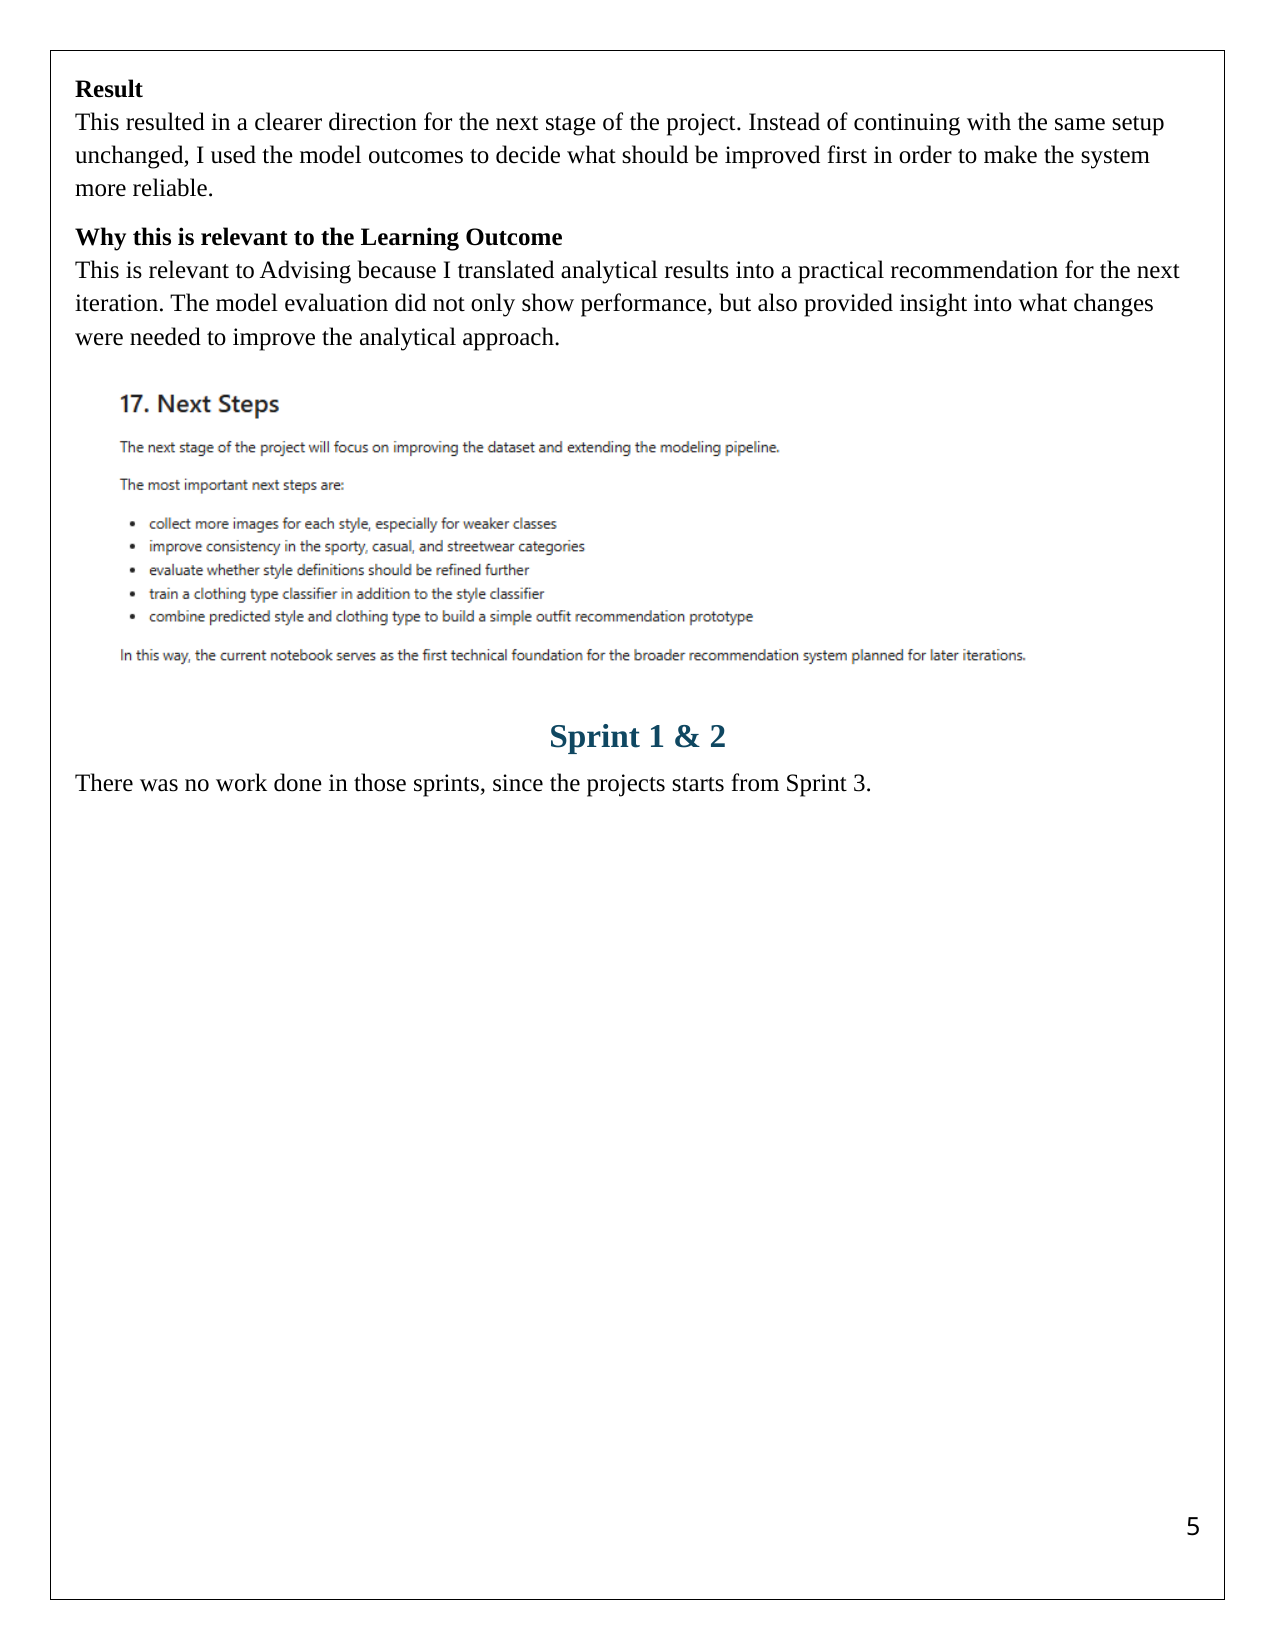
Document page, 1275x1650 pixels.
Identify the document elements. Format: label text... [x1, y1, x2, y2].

text Why this is relevant to the Learning Outcome This is relevant to Advising because I translated analytical results into a practical recommendation for the next iteration. The model evaluation did not only show performance, but also provided insight into what changes were needed to improve the analytical approach. [75, 222, 1200, 350]
subtitle Sprint 1 & 2 [75, 716, 1200, 754]
text There was no work done in those sprints, since the projects starts from Sprint 3. [75, 768, 1200, 797]
text Result This resulted in a clearer direction for the next stage of the project. Instead of continuing with the same setup unchanged, I used the model outcomes to decide what should be improved first in order to make the system more reliable. [75, 74, 1200, 202]
